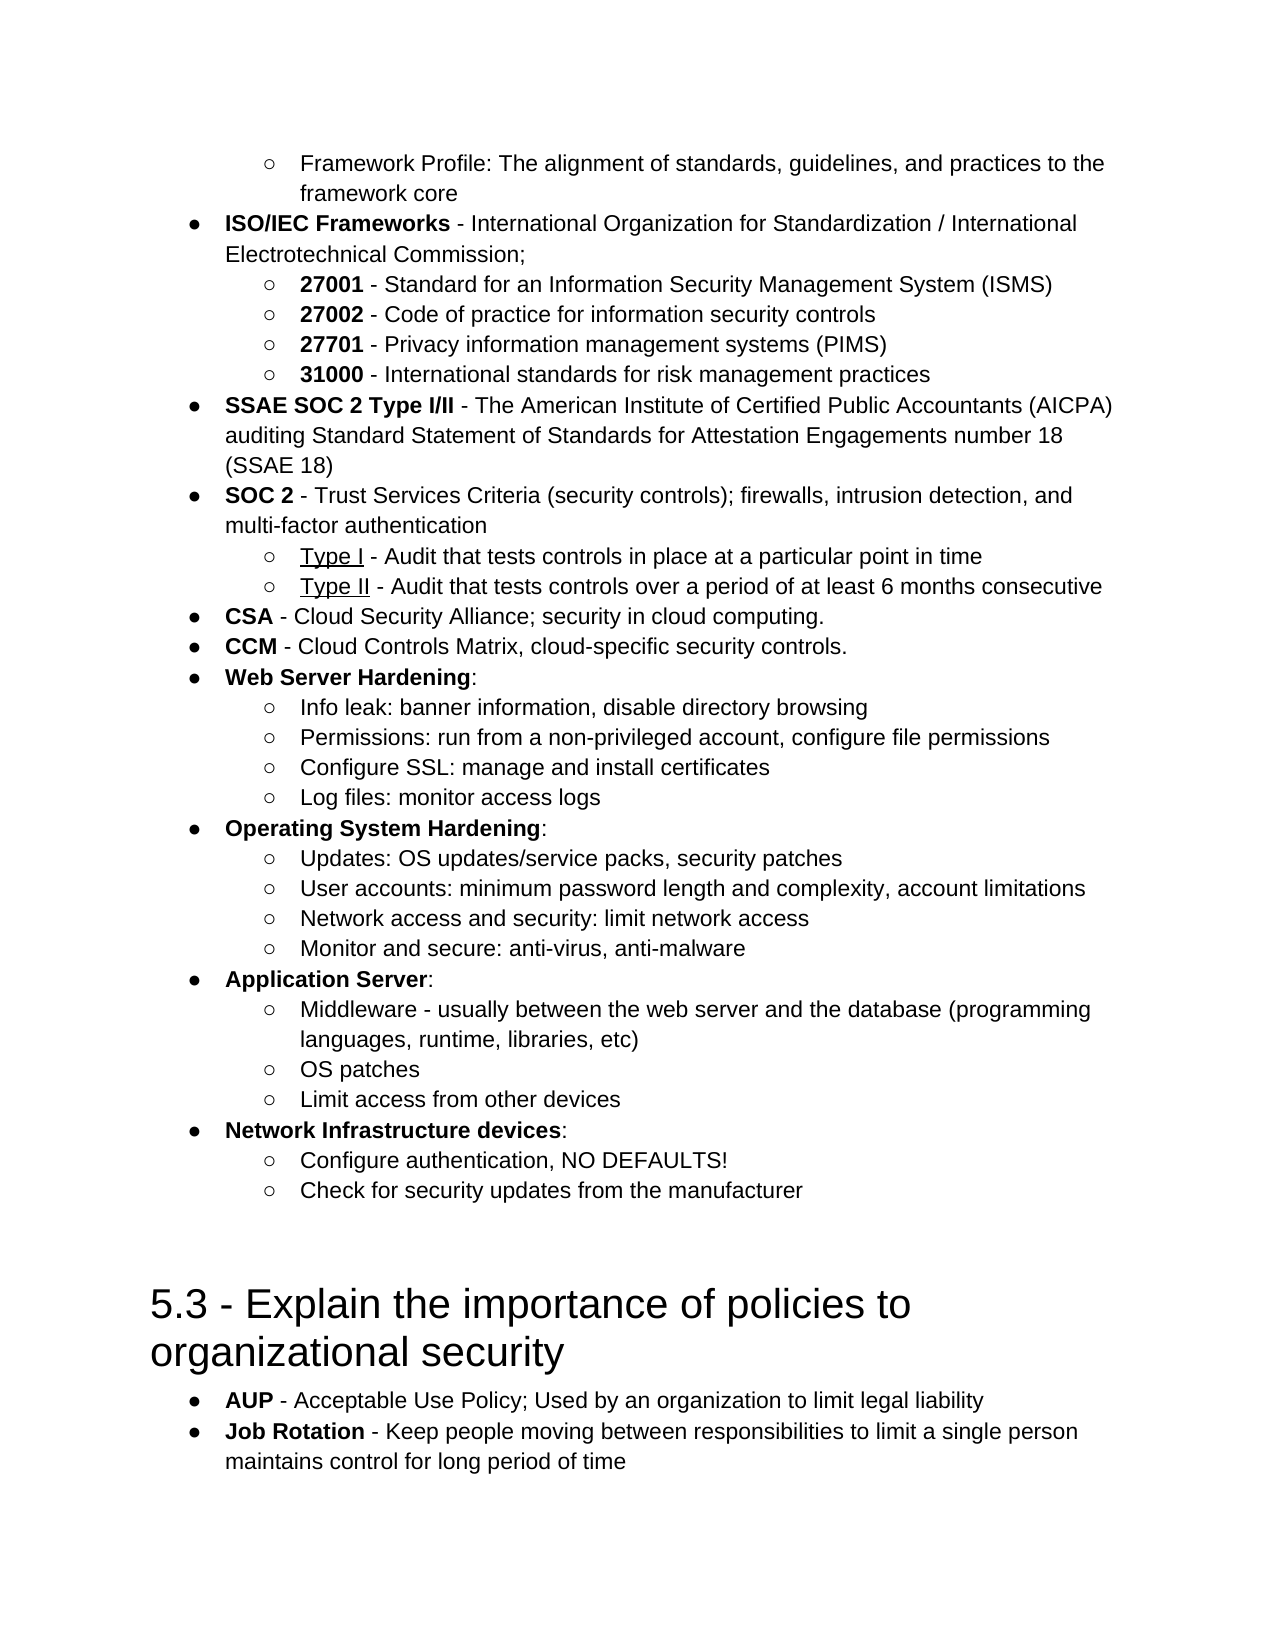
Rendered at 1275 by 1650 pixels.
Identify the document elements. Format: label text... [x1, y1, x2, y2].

list ISO/IEC Frameworks - International Organization for Standardization / International Electrotechnical Commission; [187, 210, 1125, 267]
list Log files: monitor access logs [262, 784, 1125, 811]
list Type II - Audit that tests controls over a period of at least 6 months consecutive [262, 573, 1125, 599]
list 27002 - Code of practice for information security controls [262, 301, 1125, 327]
list Configure authentication, NO DEFAULTS! [262, 1147, 1125, 1173]
list Permissions: run from a non-privileged account, configure file permissions [262, 724, 1125, 750]
list 27001 - Standard for an Information Security Management System (ISMS) [262, 271, 1125, 297]
list Info leak: banner information, disable directory browsing [262, 694, 1125, 720]
list Network Infrastructure devices: [187, 1117, 1125, 1143]
list Monitor and secure: anti-virus, anti-malware [262, 935, 1125, 962]
list Limit access from other devices [262, 1086, 1125, 1113]
list CCM - Cloud Controls Matrix, cloud-specific security controls. [187, 633, 1125, 660]
list OS patches [262, 1056, 1125, 1083]
list Framework Profile: The alignment of standards, guidelines, and practices to the framework core [262, 150, 1125, 207]
list Check for security updates from the manufacturer [262, 1177, 1125, 1203]
list Operating System Hardening: [187, 814, 1125, 841]
list Configure SSL: manage and install certificates [262, 754, 1125, 781]
list SSAE SOC 2 Type I/II - The American Institute of Certified Public Accountants (AICPA) auditing Standard Statement of Standards for Attestation Engagements number 18 (SSAE 18) [187, 392, 1125, 478]
list AUP - Acceptable Use Policy; Used by an organization to limit legal liability [187, 1387, 1125, 1414]
list Middleware - usually between the web server and the database (programming languages, runtime, libraries, etc) [262, 996, 1125, 1052]
list Network access and security: limit network access [262, 905, 1125, 932]
list 31000 - International standards for risk management practices [262, 361, 1125, 388]
list SOC 2 - Trust Services Criteria (security controls); firewalls, intrusion detection, and multi-factor authentication [187, 482, 1125, 539]
subtitle 5.3 - Explain the importance of policies to organizational security [150, 1279, 1125, 1375]
list 27701 - Privacy information management systems (PIMS) [262, 331, 1125, 358]
list CSA - Cloud Security Alliance; security in cloud computing. [187, 603, 1125, 629]
list Web Server Hardening: [187, 663, 1125, 690]
list Type I - Audit that tests controls in place at a particular point in time [262, 543, 1125, 569]
list Updates: OS updates/service packs, security patches [262, 845, 1125, 871]
list Application Server: [187, 966, 1125, 992]
list Job Rotation - Keep people moving between responsibilities to limit a single person maintains control for long period of time [187, 1418, 1125, 1474]
list User accounts: minimum password length and complexity, account limitations [262, 875, 1125, 901]
